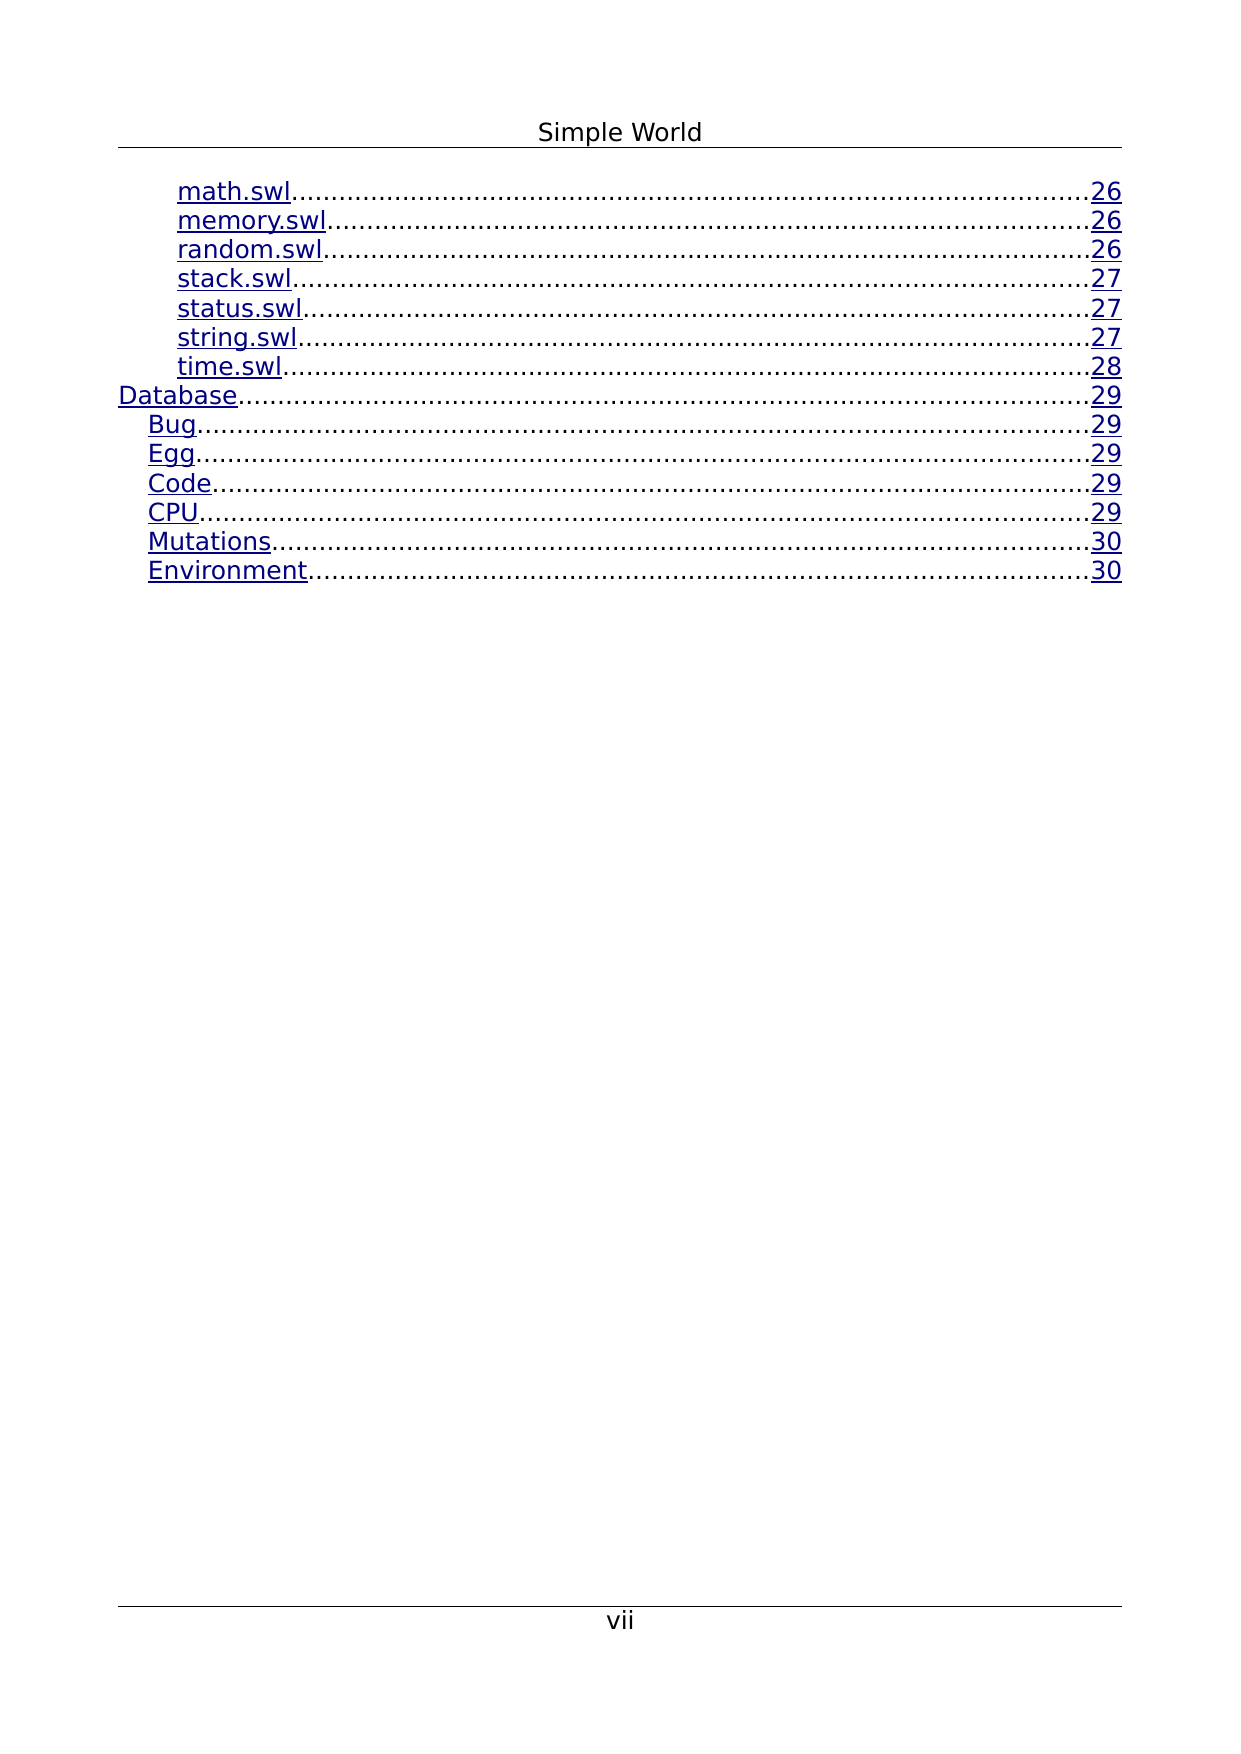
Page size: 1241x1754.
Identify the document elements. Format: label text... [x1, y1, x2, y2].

text Egg 29 [148, 439, 1122, 469]
text memory.swl 26 [177, 206, 1122, 235]
text CPU 29 [148, 498, 1122, 527]
text random.swl 26 [177, 235, 1122, 264]
text Environment 30 [148, 556, 1122, 585]
text Code 29 [148, 469, 1122, 498]
text stack.swl 27 [177, 264, 1122, 294]
text time.swl 28 [177, 352, 1122, 381]
text Database 29 [118, 381, 1122, 410]
text status.swl 27 [177, 294, 1122, 323]
text math.swl 26 [177, 177, 1122, 206]
text string.swl 27 [177, 323, 1122, 352]
text Bug 29 [148, 410, 1122, 439]
text Mutations 30 [148, 527, 1122, 556]
